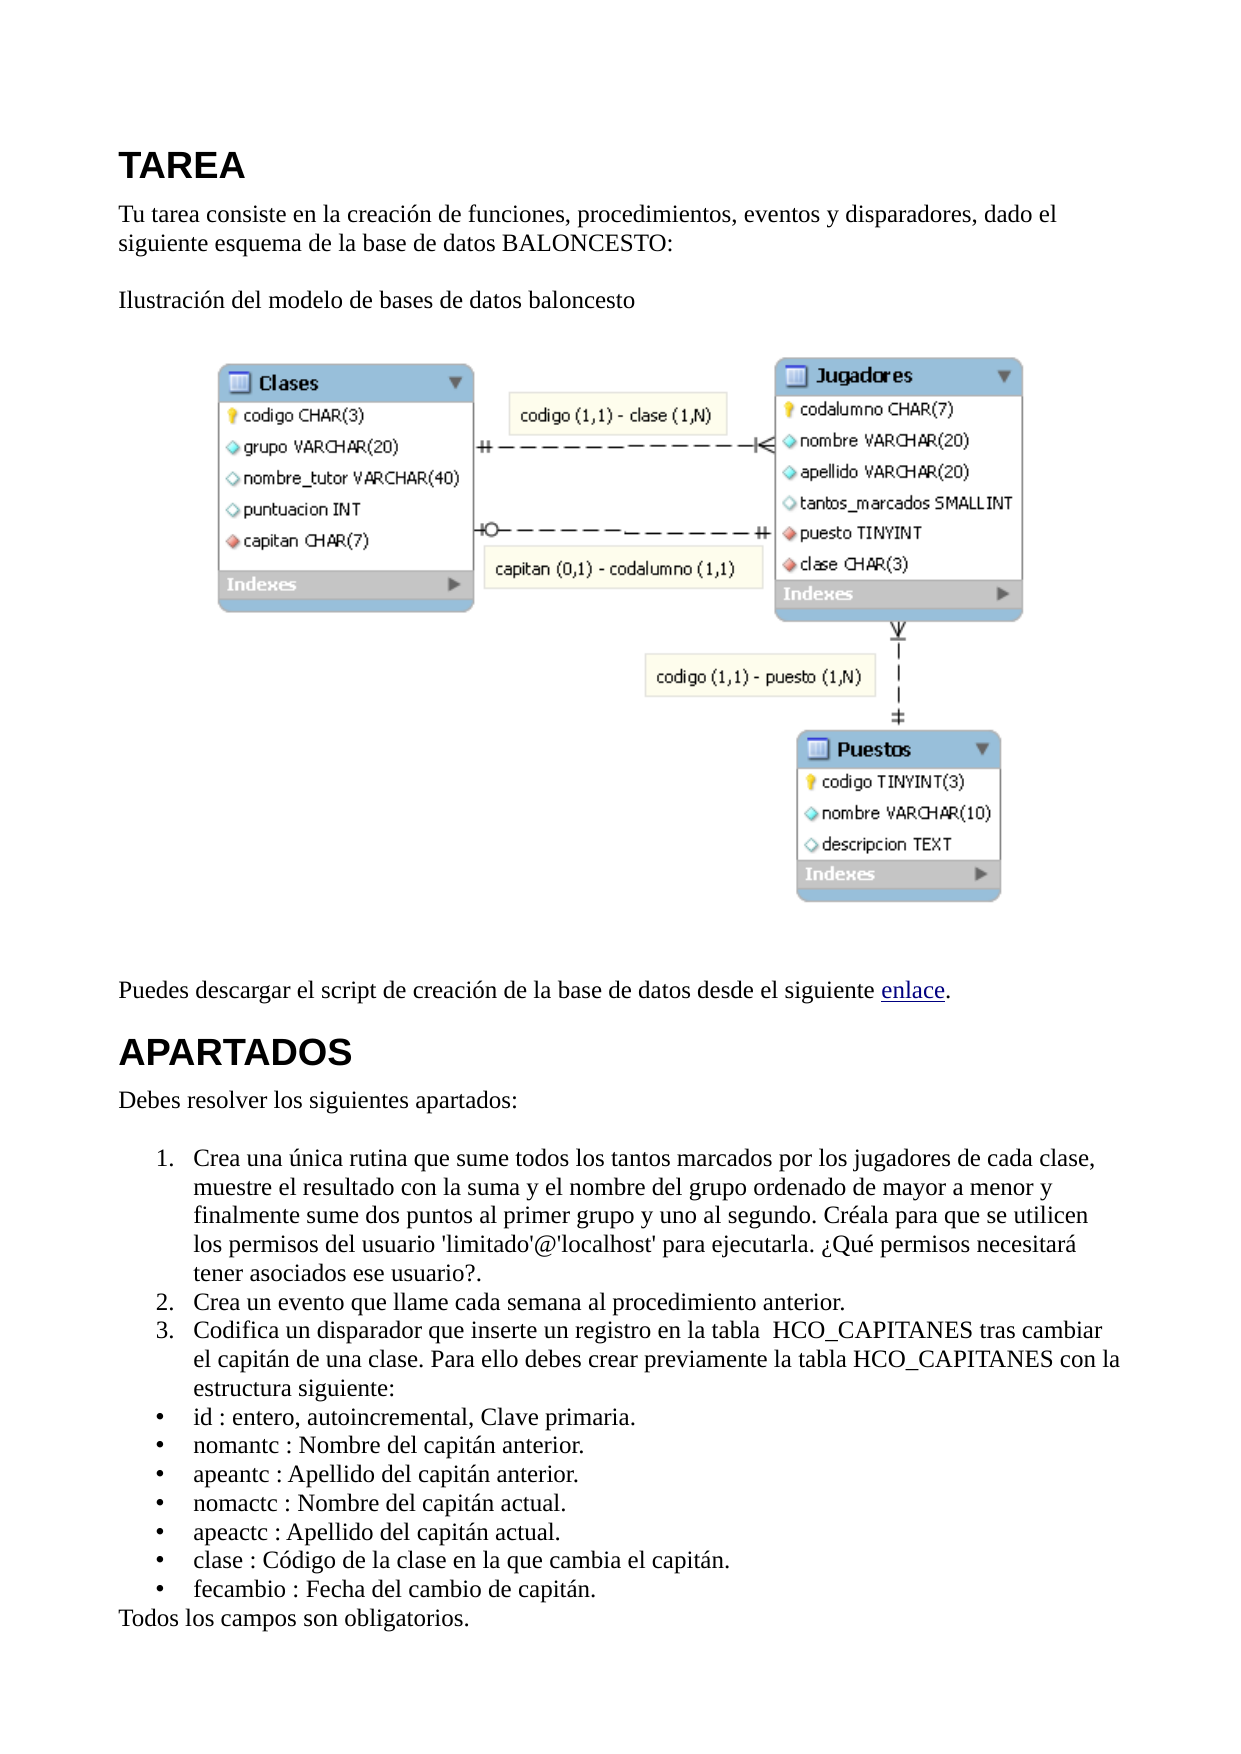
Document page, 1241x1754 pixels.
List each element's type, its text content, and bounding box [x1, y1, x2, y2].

list Codifica un disparador que inserte un registro en la tabla HCO_CAPITANES tras cambiar el capitán de una clase. Para ello debes crear previamente la tabla HCO_CAPITANES con la estructura siguiente: [156, 1315, 1122, 1402]
list fecambio : Fecha del cambio de capitán. [156, 1574, 1122, 1603]
subtitle TAREA [118, 143, 1122, 187]
text Todos los campos son obligatorios. [118, 1603, 1122, 1632]
list apeantc : Apellido del capitán anterior. [156, 1459, 1122, 1488]
list clase : Código de la clase en la que cambia el capitán. [156, 1545, 1122, 1574]
list Crea una única rutina que sume todos los tantos marcados por los jugadores de cada clase, muestre el resultado con la suma y el nombre del grupo ordenado de mayor a menor y finalmente sume dos puntos al primer grupo y uno al segundo. Créala para que se utilicen los permisos del usuario 'limitado'@'localhost' para ejecutarla. ¿Qué permisos necesitará tener asociados ese usuario?. [156, 1143, 1122, 1287]
list nomactc : Nombre del capitán actual. [156, 1488, 1122, 1517]
text Tu tarea consiste en la creación de funciones, procedimientos, eventos y disparadores, dado el siguiente esquema de la base de datos BALONCESTO: [118, 199, 1122, 257]
text Ilustración del modelo de bases de datos baloncesto [118, 286, 1122, 314]
list nomantc : Nombre del capitán anterior. [156, 1430, 1122, 1459]
subtitle APARTADOS [118, 1029, 1122, 1073]
text Puedes descargar el script de creación de la base de datos desde el siguiente enlace. [118, 976, 1122, 1004]
text Debes resolver los siguientes apartados: [118, 1085, 1122, 1114]
list id : entero, autoincremental, Clave primaria. [156, 1402, 1122, 1430]
picture [201, 343, 1039, 918]
list Crea un evento que llame cada semana al procedimiento anterior. [156, 1287, 1122, 1315]
list apeactc : Apellido del capitán actual. [156, 1517, 1122, 1545]
